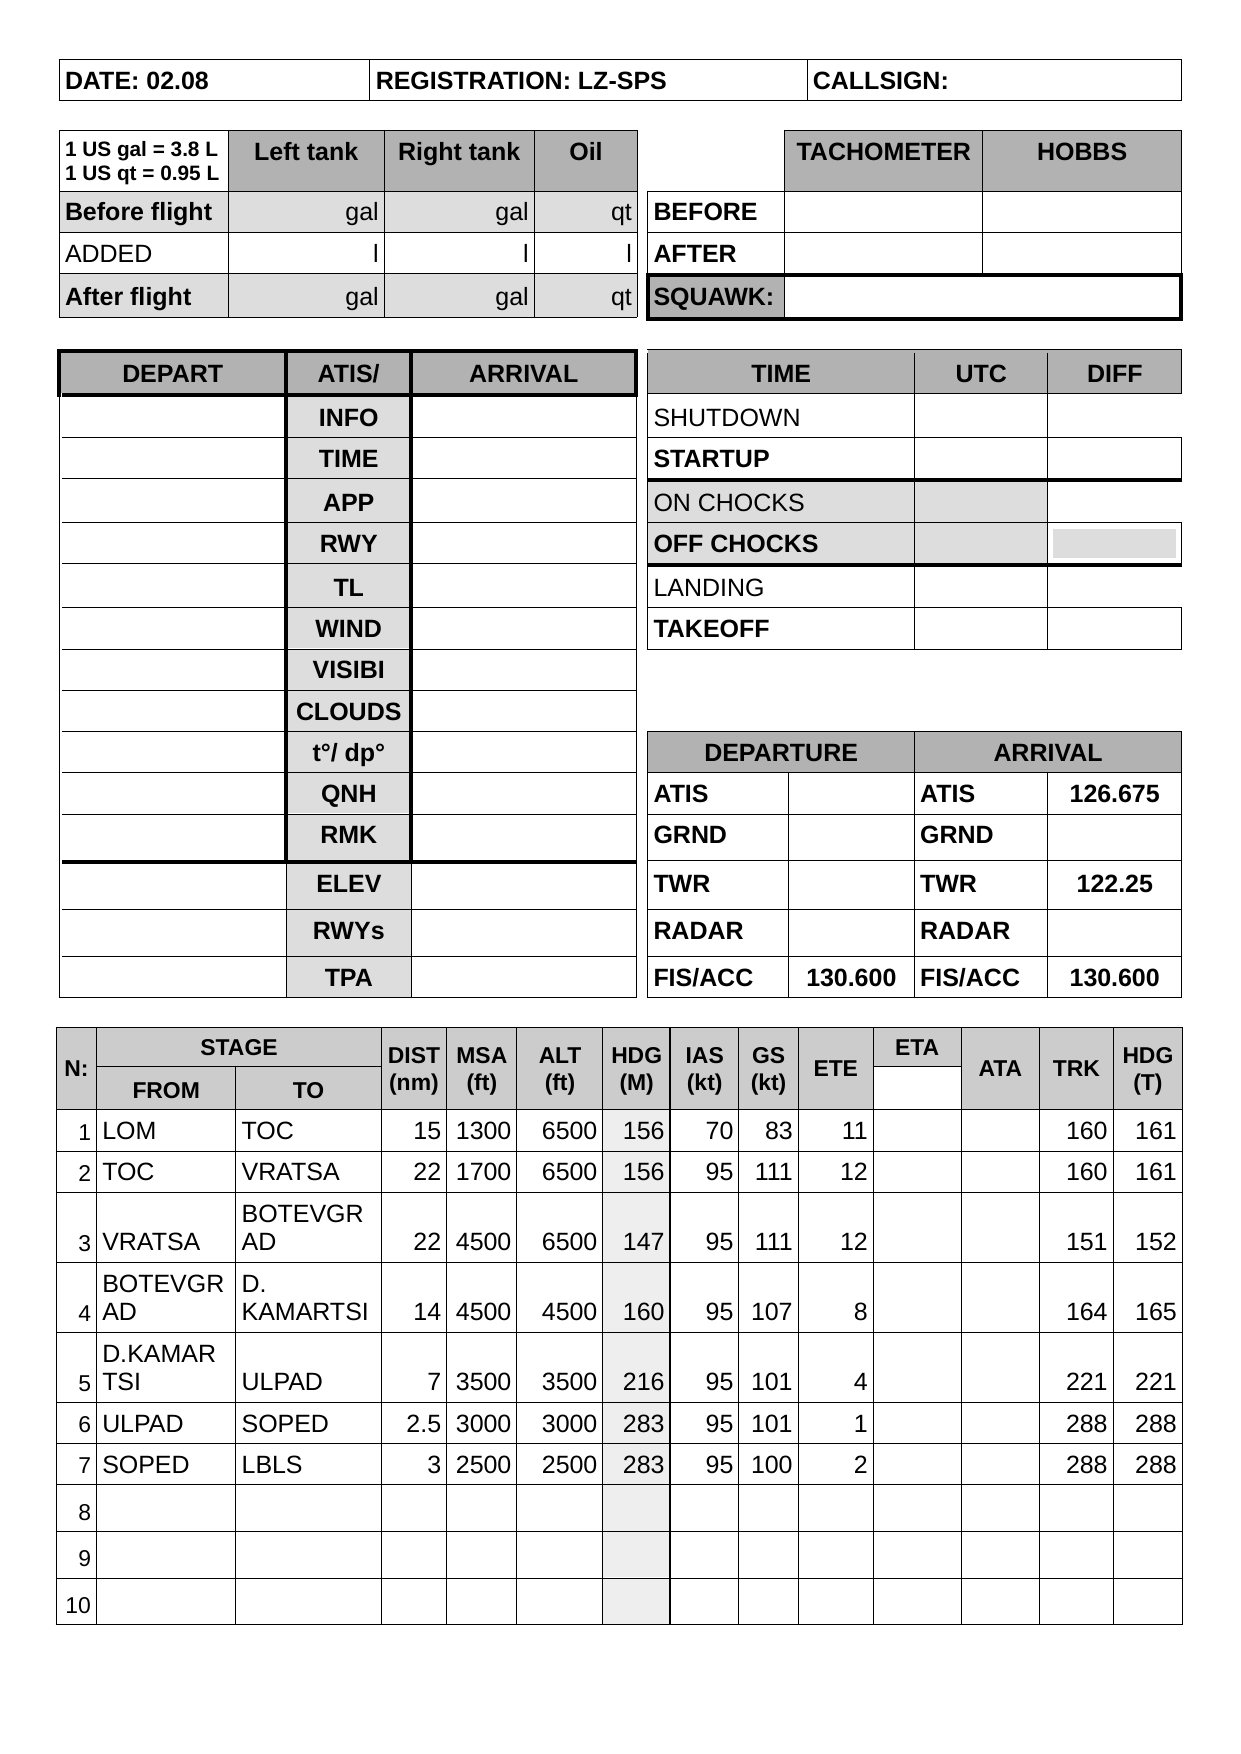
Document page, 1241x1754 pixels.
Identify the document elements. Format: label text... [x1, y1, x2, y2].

table_cell [914, 650, 1048, 690]
table_cell 288 [1040, 1403, 1113, 1443]
table_cell QNH [288, 773, 409, 813]
table_cell 6500 [517, 1110, 602, 1151]
table_cell 12 [799, 1193, 873, 1262]
table_cell [799, 1485, 873, 1531]
table_cell [637, 649, 648, 690]
table_cell 111 [739, 1152, 798, 1192]
table_cell [413, 438, 636, 478]
table_cell [60, 393, 284, 437]
table_header ATIS/ [288, 353, 409, 393]
table_cell OFF CHOCKS [648, 523, 914, 563]
table_cell [60, 772, 284, 813]
table_cell [413, 815, 636, 860]
table_cell [962, 1110, 1039, 1151]
table_cell 164 [1040, 1263, 1113, 1332]
table_header TACHOMETER [785, 131, 982, 191]
table_cell [739, 1532, 798, 1577]
table_cell BOTEVGRAD [97, 1263, 235, 1332]
table_cell [739, 1485, 798, 1531]
table_cell [874, 1193, 961, 1262]
table_cell 161 [1114, 1110, 1182, 1151]
table_cell 1 [57, 1110, 96, 1151]
table_cell 22 [382, 1193, 446, 1262]
table_cell SQUAWK: [650, 277, 784, 317]
table_cell TL [288, 564, 409, 607]
table_header Left tank [229, 131, 384, 191]
table_cell 122.25 [1048, 861, 1181, 909]
table_header ATA [962, 1028, 1039, 1109]
table_header [638, 130, 648, 191]
table_cell [638, 191, 647, 232]
table_cell 6500 [517, 1152, 602, 1192]
table_cell APP [288, 479, 409, 522]
table_cell [60, 478, 284, 522]
table_cell [97, 1579, 235, 1624]
table_cell [382, 1579, 446, 1624]
table_cell l [385, 233, 534, 273]
table_header HDG (T) [1114, 1028, 1182, 1109]
table_cell 100 [739, 1444, 798, 1484]
table_cell ADDED [60, 233, 228, 273]
table_cell [671, 1579, 738, 1624]
table_cell FROM [97, 1067, 235, 1109]
table_cell 12 [799, 1152, 873, 1192]
table_cell [60, 607, 284, 648]
table_header HDG (M) [603, 1028, 669, 1109]
table_cell [60, 956, 286, 997]
table_cell [638, 232, 647, 273]
table_cell [637, 437, 647, 478]
table_cell [1114, 1579, 1182, 1624]
table_cell gal [385, 274, 534, 317]
table_cell gal [229, 192, 384, 232]
table_cell [236, 1532, 381, 1577]
table_cell [637, 956, 647, 997]
table_cell [1048, 608, 1181, 648]
table_cell 221 [1040, 1333, 1113, 1402]
table_cell [874, 1485, 961, 1531]
table_cell [1048, 567, 1181, 607]
table_cell [915, 394, 1047, 437]
table_cell [789, 861, 914, 909]
table_cell 2.5 [382, 1403, 446, 1443]
table_cell qt [535, 192, 637, 232]
table_cell 165 [1114, 1263, 1182, 1332]
table_cell 3 [382, 1444, 446, 1484]
table_cell [874, 1444, 961, 1484]
table_cell 95 [671, 1193, 738, 1262]
table_cell 151 [1040, 1193, 1113, 1262]
table_cell 22 [382, 1152, 446, 1192]
table_cell 7 [382, 1333, 446, 1402]
table_cell [637, 860, 647, 909]
table_cell [1048, 438, 1181, 478]
table_cell [603, 1579, 669, 1624]
table_cell [412, 910, 636, 956]
table_header GS (kt) [739, 1028, 798, 1109]
table_cell [236, 1579, 381, 1624]
table_header N: [57, 1028, 96, 1109]
table_cell 221 [1114, 1333, 1182, 1402]
table_cell [60, 731, 284, 772]
table_cell TIME [288, 438, 409, 478]
table_cell 1 [799, 1403, 873, 1443]
table_cell [637, 478, 647, 522]
table_cell 3000 [447, 1403, 516, 1443]
table_cell l [535, 233, 637, 273]
table_cell [983, 192, 1181, 232]
table_header DATE: 02.08 [60, 60, 369, 100]
table_cell LBLS [236, 1444, 381, 1484]
table_cell [60, 522, 284, 563]
table_cell [447, 1579, 516, 1624]
table_cell 2 [57, 1152, 96, 1192]
table_cell 8 [57, 1485, 96, 1531]
table_cell 160 [1040, 1110, 1113, 1151]
table_cell [874, 1333, 961, 1402]
table_cell 11 [799, 1110, 873, 1151]
table_cell VRATSA [236, 1152, 381, 1192]
table_cell [517, 1532, 602, 1577]
table_cell 95 [671, 1403, 738, 1443]
table_cell [97, 1532, 235, 1577]
table_cell [962, 1444, 1039, 1484]
table_cell TWR [648, 861, 788, 909]
table_cell [60, 649, 284, 690]
table_cell [1040, 1579, 1113, 1624]
table_cell RADAR [648, 910, 788, 956]
table_cell 160 [1040, 1152, 1113, 1192]
table_cell [962, 1532, 1039, 1577]
table_cell RMK [288, 815, 409, 860]
table_cell ATIS [915, 773, 1047, 813]
table_cell [874, 1067, 961, 1109]
table_header [648, 130, 784, 191]
table_cell [983, 233, 1181, 273]
table_cell [1048, 523, 1181, 563]
table_cell 95 [671, 1263, 738, 1332]
table_cell 156 [603, 1110, 669, 1151]
table_cell [962, 1403, 1039, 1443]
table_cell [413, 479, 636, 522]
table_cell [785, 192, 982, 232]
table_cell [637, 607, 647, 648]
table_cell CLOUDS [288, 691, 409, 731]
table_cell [638, 273, 646, 317]
table_cell [1048, 650, 1181, 690]
table_cell AFTER [648, 233, 784, 273]
table_header Oil [535, 131, 637, 191]
table_cell FIS/ACC [915, 957, 1047, 997]
table_cell 95 [671, 1333, 738, 1402]
table_cell SOPED [236, 1403, 381, 1443]
table_cell [962, 1579, 1039, 1624]
table_cell [637, 731, 647, 772]
table_header MSA (ft) [447, 1028, 516, 1109]
table_cell [962, 1263, 1039, 1332]
table_cell 107 [739, 1263, 798, 1332]
table_cell gal [229, 274, 384, 317]
table_header UTC [914, 350, 1048, 393]
table_header 1 US gal = 3.8 L 1 US qt = 0.95 L [60, 131, 228, 191]
table_cell [60, 563, 284, 607]
table_cell TAKEOFF [648, 608, 914, 648]
table_cell 3 [57, 1193, 96, 1262]
table_cell 10 [57, 1579, 96, 1624]
table_cell [671, 1532, 738, 1577]
table_header DIFF [1048, 350, 1181, 393]
table_cell [637, 522, 647, 563]
table_header [638, 349, 648, 393]
table_cell [874, 1579, 961, 1624]
table_cell [413, 650, 636, 690]
table_cell [799, 1579, 873, 1624]
table_cell [413, 691, 636, 731]
table_cell 14 [382, 1263, 446, 1332]
table_cell ELEV [287, 864, 411, 909]
table_cell 9 [57, 1532, 96, 1577]
table_cell 147 [603, 1193, 669, 1262]
table_cell STARTUP [648, 438, 914, 478]
table_cell 6 [57, 1403, 96, 1443]
table_header STAGE [97, 1028, 381, 1066]
table_cell RWY [288, 523, 409, 563]
table_cell 95 [671, 1444, 738, 1484]
table_cell [1048, 910, 1181, 956]
table_cell 130.600 [1048, 957, 1181, 997]
table_cell [789, 773, 914, 813]
table_cell ULPAD [236, 1333, 381, 1402]
table_cell WIND [288, 608, 409, 648]
table_cell 3000 [517, 1403, 602, 1443]
table_cell [517, 1579, 602, 1624]
table_cell 70 [671, 1110, 738, 1151]
table_cell 101 [739, 1403, 798, 1443]
table_cell 216 [603, 1333, 669, 1402]
table_cell 101 [739, 1333, 798, 1402]
table_cell [1114, 1485, 1182, 1531]
table_cell 1700 [447, 1152, 516, 1192]
table_cell 6500 [517, 1193, 602, 1262]
table_cell BOTEVGRAD [236, 1193, 381, 1262]
table_cell [962, 1333, 1039, 1402]
table_cell [962, 1152, 1039, 1192]
table_cell [637, 690, 648, 731]
table_cell [789, 910, 914, 956]
table_cell 2500 [447, 1444, 516, 1484]
table_header TRK [1040, 1028, 1113, 1109]
table_header TIME [648, 350, 914, 393]
table_header ALT (ft) [517, 1028, 602, 1109]
table_cell 2500 [517, 1444, 602, 1484]
table_cell 4500 [447, 1263, 516, 1332]
table_cell SOPED [97, 1444, 235, 1484]
table_cell [413, 397, 636, 437]
table_cell [60, 437, 284, 478]
table_cell 161 [1114, 1152, 1182, 1192]
table_cell [671, 1485, 738, 1531]
table_cell TPA [287, 957, 411, 997]
table_cell GRND [915, 815, 1047, 860]
table_cell [236, 1485, 381, 1531]
table_header HOBBS [983, 131, 1181, 191]
table_cell [785, 233, 982, 273]
table_cell [785, 277, 1179, 317]
table_cell [447, 1485, 516, 1531]
table_cell 283 [603, 1444, 669, 1484]
table_cell [962, 1485, 1039, 1531]
table_cell 3500 [517, 1333, 602, 1402]
table_cell D. KAMARTSI [236, 1263, 381, 1332]
table_cell [1040, 1532, 1113, 1577]
table_cell ATIS [648, 773, 788, 813]
table_cell [788, 650, 914, 690]
table_cell 2 [799, 1444, 873, 1484]
table_cell [789, 815, 914, 860]
table_cell [603, 1485, 669, 1531]
table_cell [914, 690, 1181, 731]
table_cell [637, 563, 647, 607]
table_header Right tank [385, 131, 534, 191]
table_header REGISTRATION: LZ-SPS [370, 60, 807, 100]
table_cell DEPARTURE [648, 732, 914, 772]
table_cell qt [535, 274, 637, 317]
table_cell [97, 1485, 235, 1531]
table_cell BEFORE [648, 192, 784, 232]
table_cell [60, 909, 286, 956]
table_cell TO [236, 1067, 381, 1109]
table_cell LANDING [648, 567, 914, 607]
table_cell t°/ dp° [288, 732, 409, 772]
table_cell [874, 1403, 961, 1443]
table_header CALLSIGN: [808, 60, 1181, 100]
table_cell 4500 [447, 1193, 516, 1262]
table_cell [915, 523, 1047, 563]
table_cell [962, 1193, 1039, 1262]
table_cell 126.675 [1048, 773, 1181, 813]
table_cell ON CHOCKS [648, 482, 914, 522]
table_cell [637, 814, 647, 860]
table_cell [603, 1532, 669, 1577]
table_cell [60, 860, 286, 909]
table_cell 283 [603, 1403, 669, 1443]
table_cell 111 [739, 1193, 798, 1262]
table_cell [447, 1532, 516, 1577]
table_cell [874, 1152, 961, 1192]
table_cell [382, 1532, 446, 1577]
table_cell LOM [97, 1110, 235, 1151]
table_cell 288 [1040, 1444, 1113, 1484]
table_cell [915, 438, 1047, 478]
table_cell FIS/ACC [648, 957, 788, 997]
table_cell 1300 [447, 1110, 516, 1151]
table_cell ARRIVAL [915, 732, 1181, 772]
table_cell [413, 523, 636, 563]
table_cell [413, 564, 636, 607]
table_cell ULPAD [97, 1403, 235, 1443]
table_cell [413, 732, 636, 772]
table_cell 3500 [447, 1333, 516, 1402]
table_cell [915, 482, 1047, 522]
table_cell 15 [382, 1110, 446, 1151]
table_cell 288 [1114, 1403, 1182, 1443]
table_cell INFO [288, 397, 409, 437]
table_cell TWR [915, 861, 1047, 909]
table_cell 156 [603, 1152, 669, 1192]
table_cell [517, 1485, 602, 1531]
table_cell [874, 1532, 961, 1577]
table_cell RWYs [287, 910, 411, 956]
table_cell gal [385, 192, 534, 232]
table_cell [915, 567, 1047, 607]
table_cell TOC [236, 1110, 381, 1151]
table_cell 160 [603, 1263, 669, 1332]
table_cell [799, 1532, 873, 1577]
table_cell 4500 [517, 1263, 602, 1332]
table_cell 95 [671, 1152, 738, 1192]
table_cell After flight [60, 274, 228, 317]
table_cell RADAR [915, 910, 1047, 956]
table_cell [648, 690, 914, 731]
table_header ARRIVAL [413, 353, 634, 393]
table_cell [1048, 482, 1181, 522]
table_cell 288 [1114, 1444, 1182, 1484]
table_cell [382, 1485, 446, 1531]
table_header ETE [799, 1028, 873, 1109]
table_cell 5 [57, 1333, 96, 1402]
table_cell [1048, 394, 1181, 437]
table_cell l [229, 233, 384, 273]
table_cell 152 [1114, 1193, 1182, 1262]
table_cell [1048, 815, 1181, 860]
table_header IAS (kt) [671, 1028, 738, 1109]
table_header ETA [874, 1028, 961, 1066]
table_cell [648, 650, 788, 690]
table_cell 4 [799, 1333, 873, 1402]
table_cell [739, 1579, 798, 1624]
table_cell 7 [57, 1444, 96, 1484]
table_cell GRND [648, 815, 788, 860]
table_header DEPART [61, 353, 284, 393]
table_cell D.KAMARTSI [97, 1333, 235, 1402]
table_cell VRATSA [97, 1193, 235, 1262]
table_cell Before flight [60, 192, 228, 232]
table_cell [60, 690, 284, 731]
table_cell [637, 909, 647, 956]
table_cell [413, 608, 636, 648]
table_header DIST (nm) [382, 1028, 446, 1109]
table_cell TOC [97, 1152, 235, 1192]
table_cell [637, 393, 647, 437]
table_cell 4 [57, 1263, 96, 1332]
table_cell [413, 773, 636, 813]
table_cell 83 [739, 1110, 798, 1151]
table_cell [1040, 1485, 1113, 1531]
table_cell [915, 608, 1047, 648]
table_cell VISIBI [288, 650, 409, 690]
table_cell [874, 1110, 961, 1151]
table_cell [60, 814, 284, 860]
table_cell [412, 957, 636, 997]
table_cell [412, 864, 636, 909]
table_cell 8 [799, 1263, 873, 1332]
table_cell [637, 772, 647, 813]
table_cell [874, 1263, 961, 1332]
table_cell 130.600 [789, 957, 914, 997]
table_cell SHUTDOWN [648, 394, 914, 437]
table_cell [1114, 1532, 1182, 1577]
